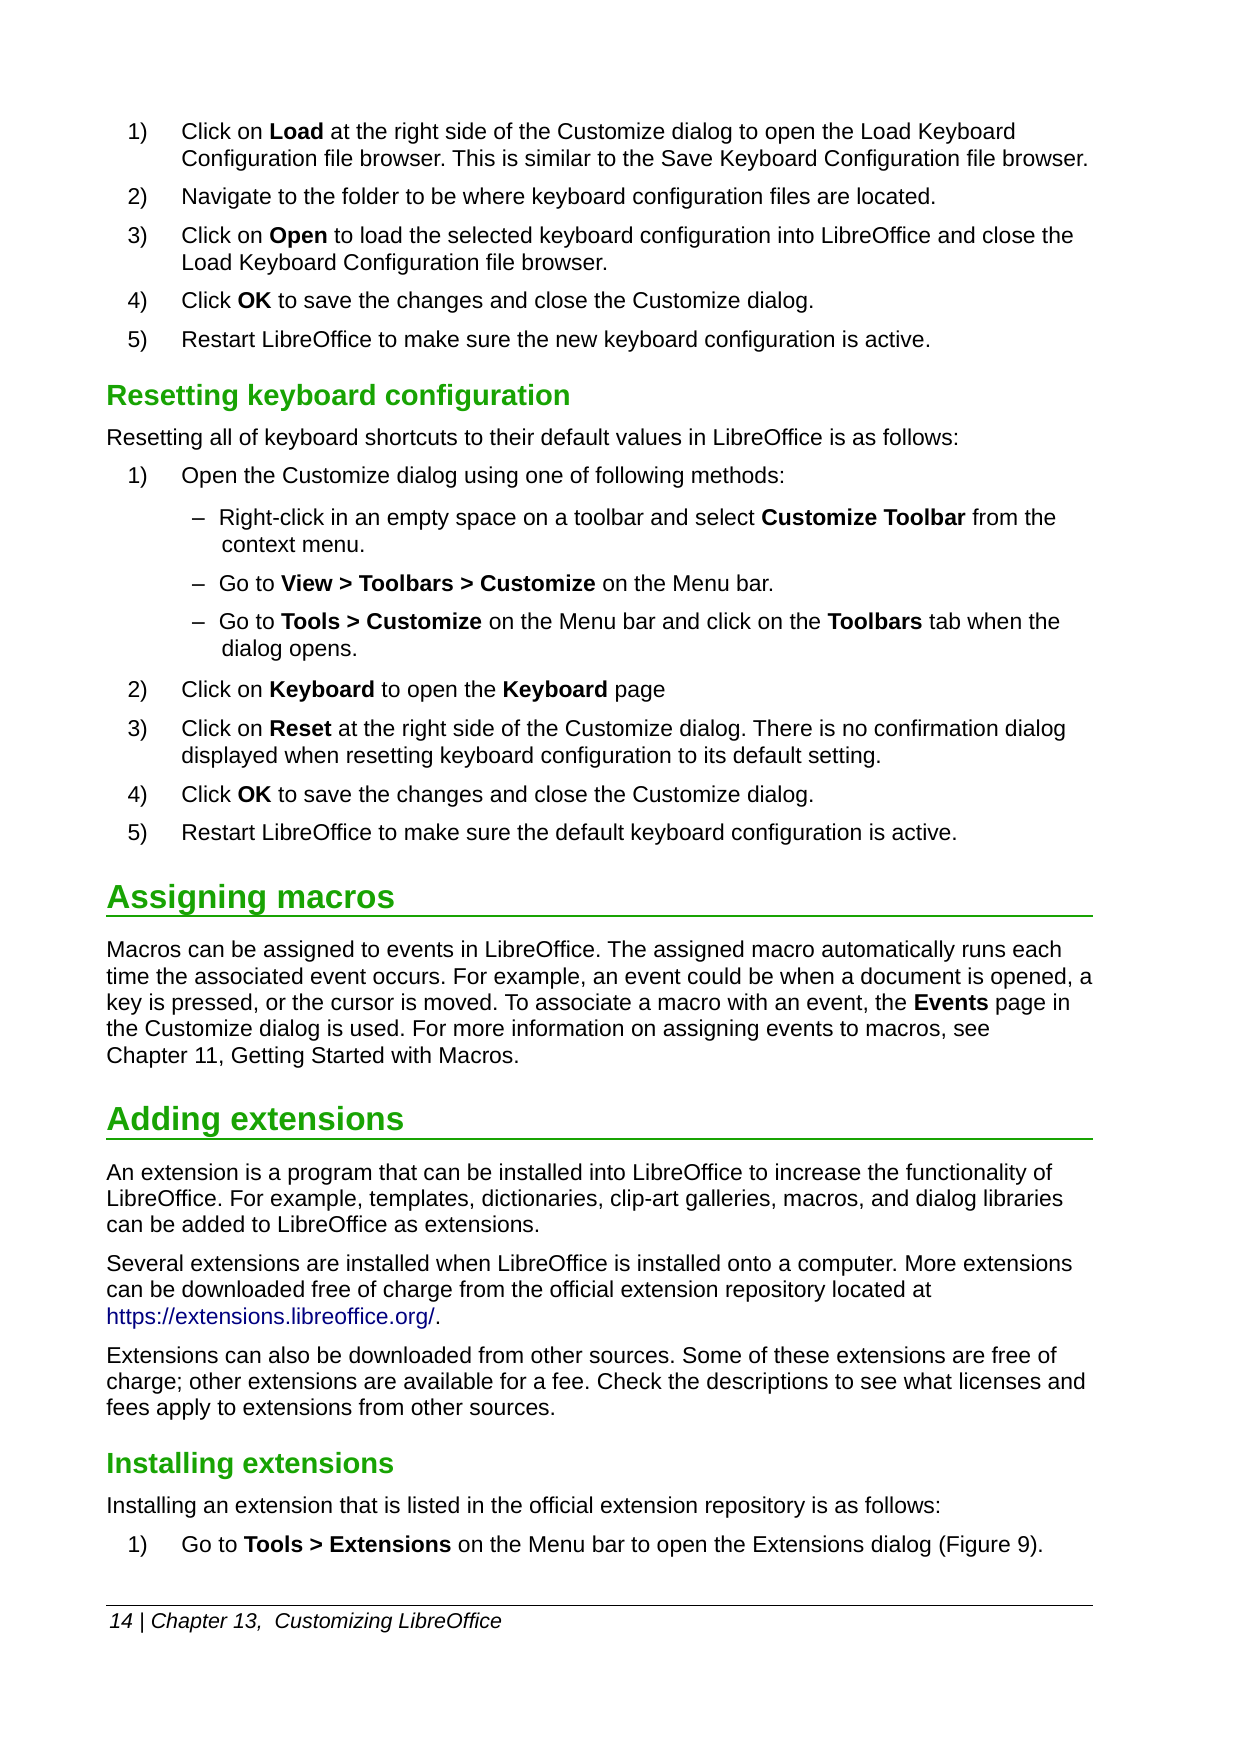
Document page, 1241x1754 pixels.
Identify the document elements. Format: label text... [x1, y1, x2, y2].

list Open the Customize dialog using one of following methods: [148, 462, 1093, 489]
subtitle Installing extensions [106, 1446, 1093, 1479]
list Click OK to save the changes and close the Customize dialog. [148, 287, 1093, 314]
subtitle Assigning macros [106, 877, 1093, 915]
list Navigate to the folder to be where keyboard configuration files are located. [148, 183, 1093, 210]
list Restart LibreOffice to make sure the new keyboard configuration is active. [148, 326, 1093, 353]
list Right-click in an empty space on a toolbar and select Customize Toolbar from the context menu. [189, 501, 1093, 557]
subtitle Adding extensions [106, 1099, 1093, 1138]
list Go to View > Toolbars > Customize on the Menu bar. [189, 567, 1093, 596]
list Click on Open to load the selected keyboard configuration into LibreOffice and close the Load Keyboard Configuration file browser. [148, 222, 1093, 275]
text Several extensions are installed when LibreOffice is installed onto a computer. More extensions can be downloaded free of charge from the official extension repository located at https://extensions.libreoffice.org/. [106, 1250, 1093, 1329]
list Click OK to save the changes and close the Customize dialog. [148, 781, 1093, 807]
list Click on Reset at the right side of the Customize dialog. There is no confirmation dialog displayed when resetting keyboard configuration to its default setting. [148, 715, 1093, 768]
list Click on Load at the right side of the Customize dialog to open the Load Keyboard Configuration file browser. This is similar to the Save Keyboard Configuration file browser. [148, 118, 1093, 171]
text Installing an extension that is listed in the official extension repository is as follows: [106, 1492, 1093, 1518]
text Resetting all of keyboard shortcuts to their default values in LibreOffice is as follows: [106, 424, 1093, 450]
list Restart LibreOffice to make sure the default keyboard configuration is active. [148, 819, 1093, 846]
text Macros can be assigned to events in LibreOffice. The assigned macro automatically runs each time the associated event occurs. For example, an event could be when a document is opened, a key is pressed, or the cursor is moved. To associate a macro with an event, the Events page in the Customize dialog is used. For more information on assigning events to macros, see Chapter 11, Getting Started with Macros. [106, 936, 1093, 1068]
text Extensions can also be downloaded from other sources. Some of these extensions are free of charge; other extensions are available for a fee. Check the descriptions to see what licenses and fees apply to extensions from other sources. [106, 1342, 1093, 1421]
subtitle Resetting keyboard configuration [106, 378, 1093, 411]
list Go to Tools > Extensions on the Menu bar to open the Extensions dialog (Figure 9). [148, 1531, 1093, 1557]
text An extension is a program that can be installed into LibreOffice to increase the functionality of LibreOffice. For example, templates, dictionaries, clip-art galleries, macros, and dialog libraries can be added to LibreOffice as extensions. [106, 1158, 1093, 1238]
list Go to Tools > Customize on the Menu bar and click on the Toolbars tab when the dialog opens. [189, 605, 1093, 664]
list Click on Keyboard to open the Keyboard page [148, 676, 1093, 703]
